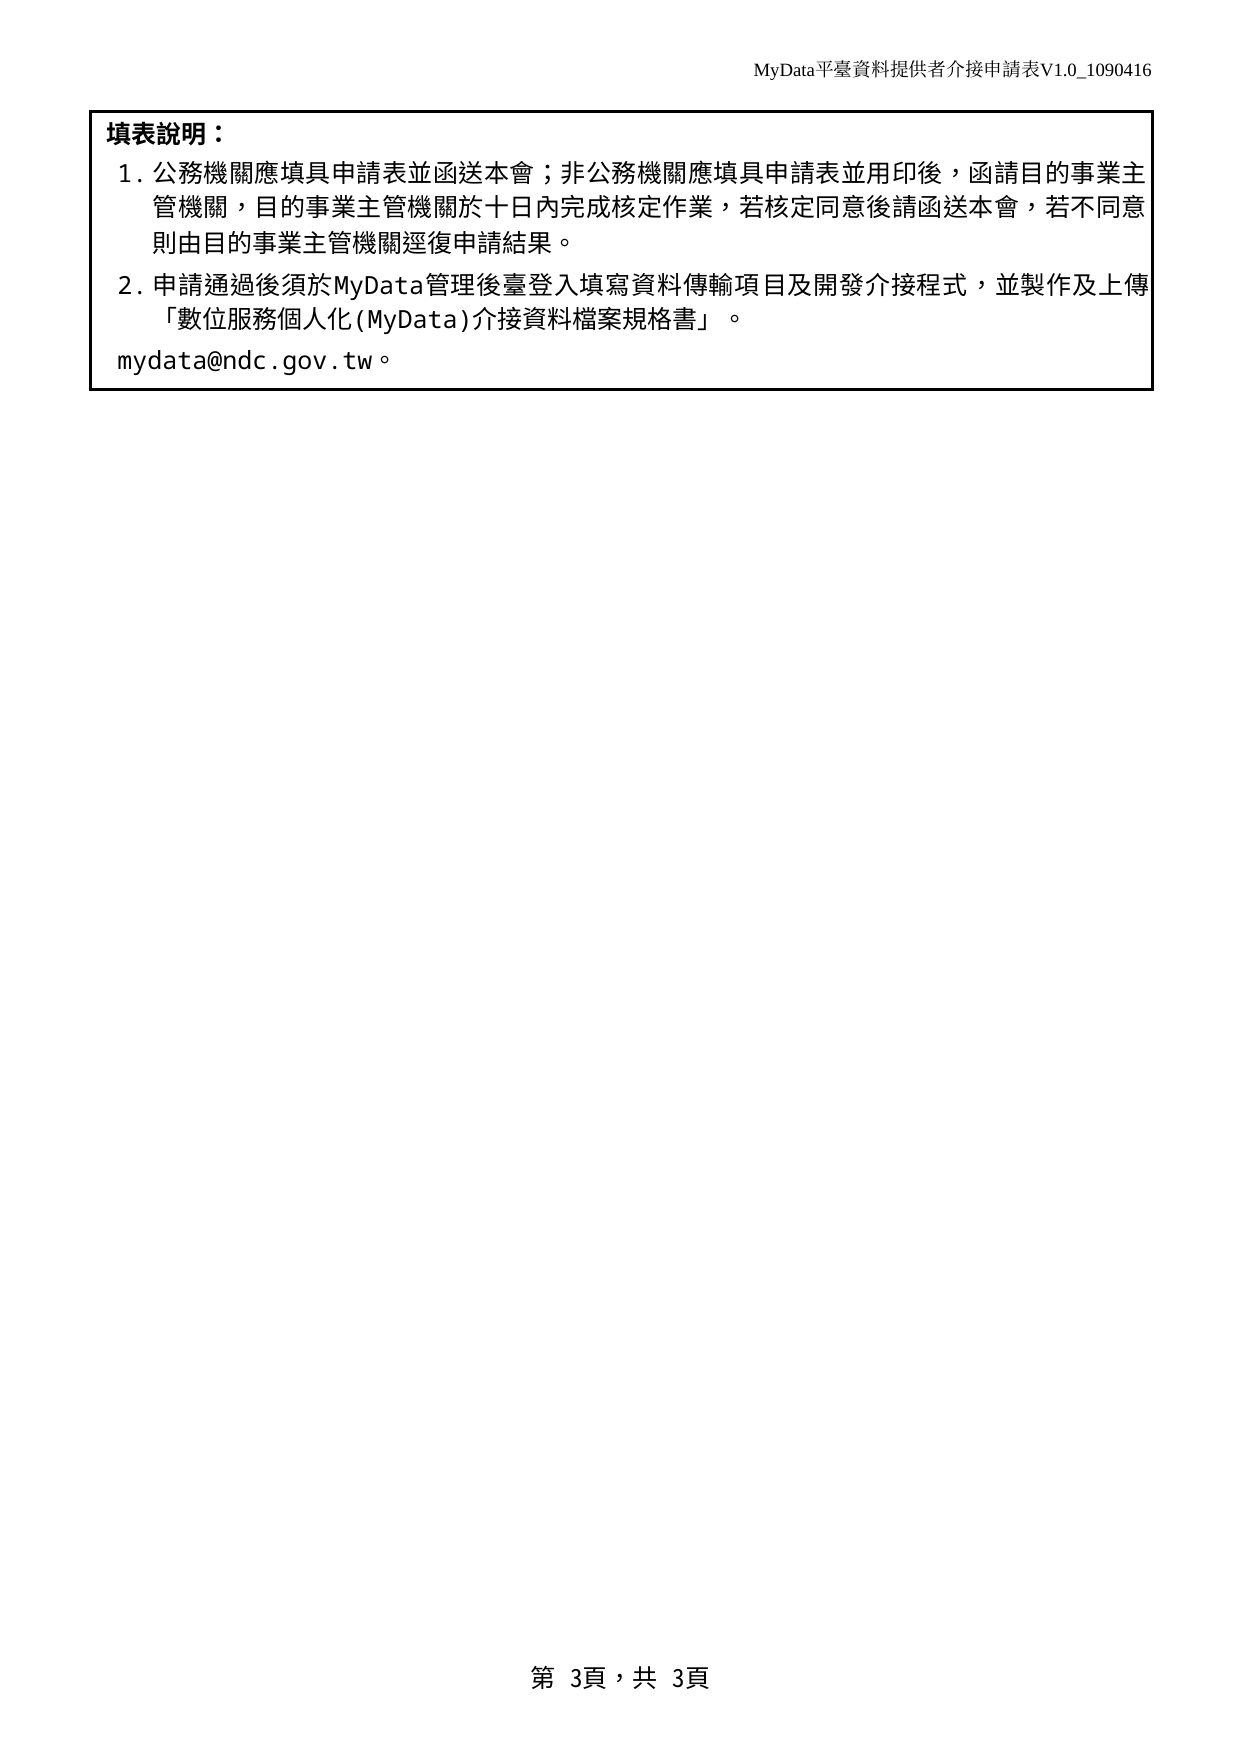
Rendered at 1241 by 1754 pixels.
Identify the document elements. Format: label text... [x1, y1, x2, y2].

table_cell 填表說明： 公務機關應填具申請表並函送本會；非公務機關應填具申請表並用印後，函請目的事業主管機關，目的事業主管機關於十日內完成核定作業，若核定同意後請函送本會，若不同意則由目的事業主管機關逕復申請結果。 申請通過後須於MyData管理後臺登入填寫資料傳輸項目及開發介接程式，並製作及上傳「數位服務個人化(MyData)介接資料檔案規格書」。 開發介接程式請參考「數位服務個人化(MyData)應用規範」及其技術文件，如果有任何問題，歡迎來電洽詢(02)2192-7111，或E-mail至本平台客服信箱：mydata@ndc.gov.tw。 [92, 113, 1151, 388]
